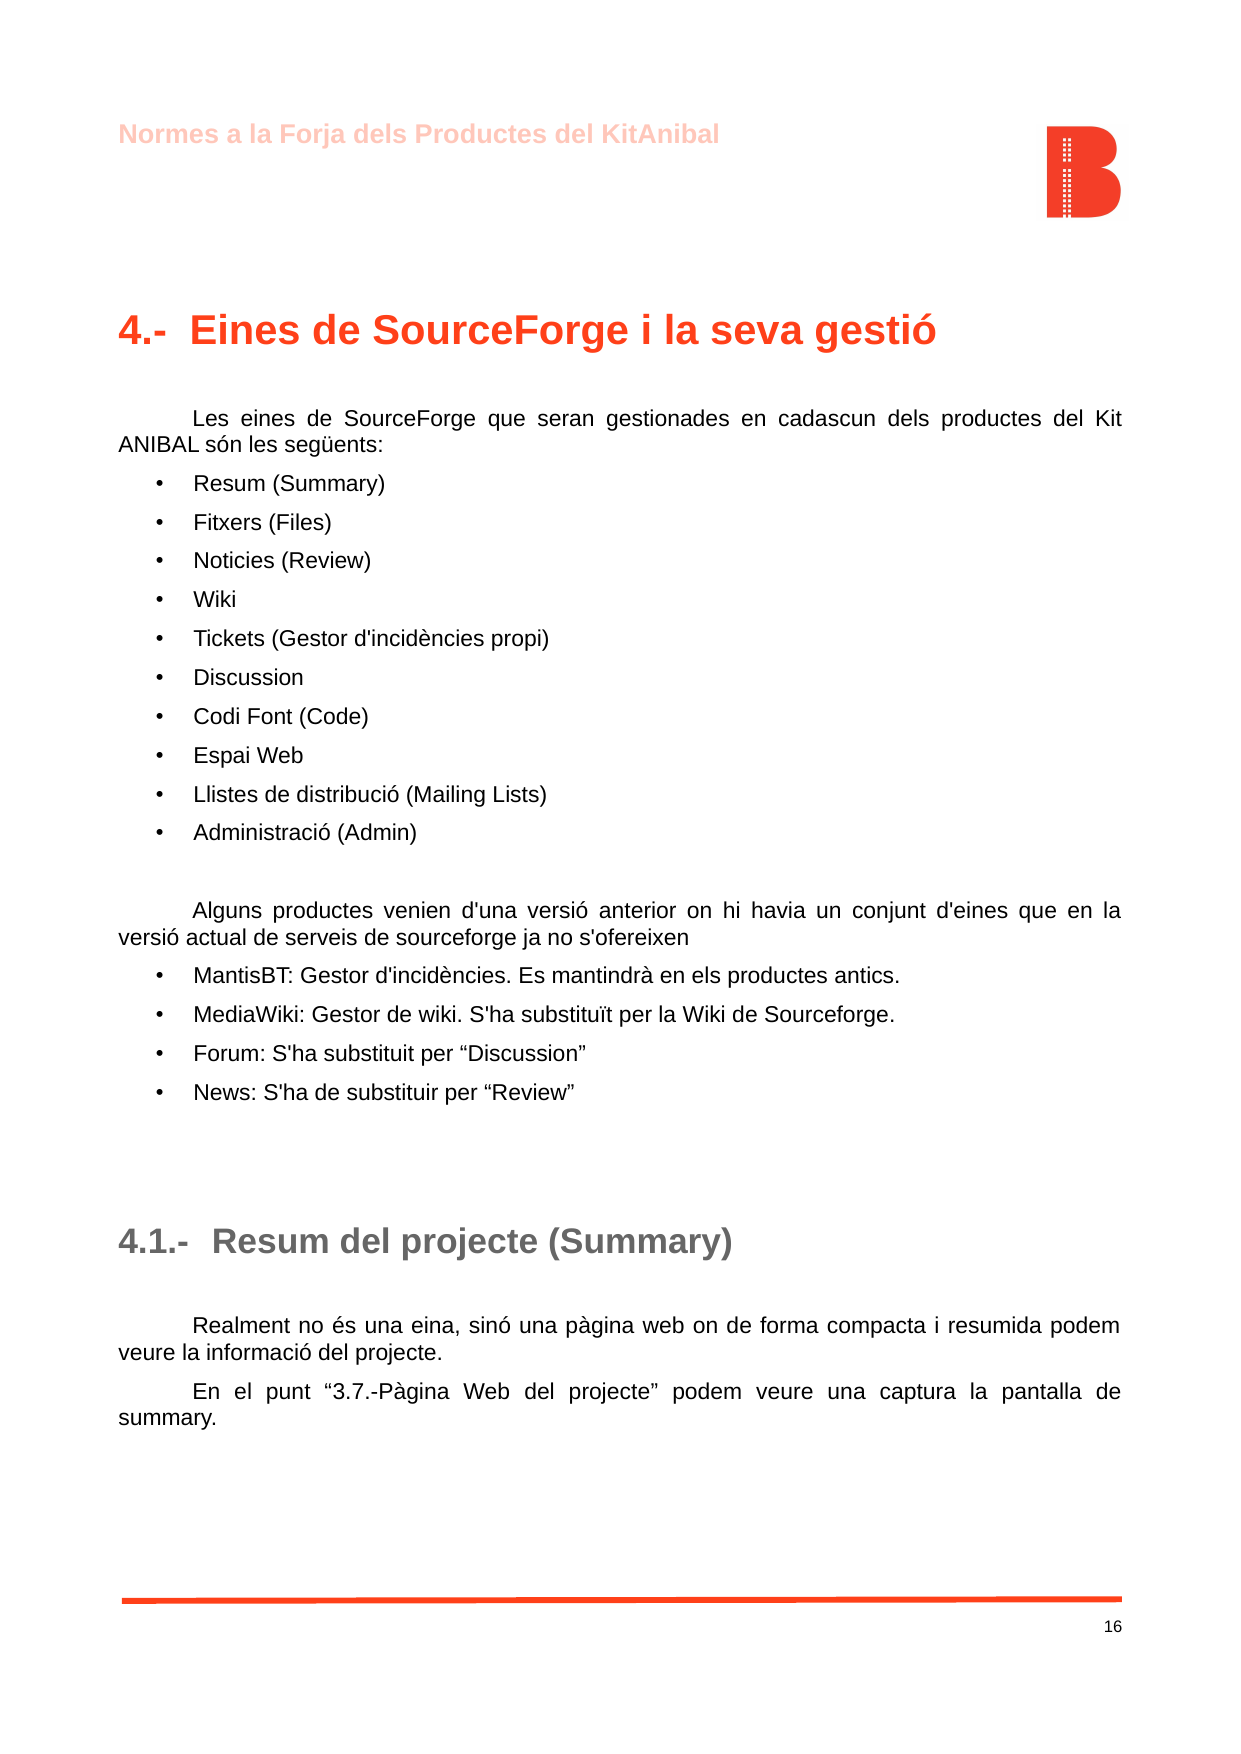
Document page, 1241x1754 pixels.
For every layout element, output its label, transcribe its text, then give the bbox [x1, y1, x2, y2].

list Tickets (Gestor d'incidències propi) [156, 625, 1122, 651]
picture [1036, 124, 1130, 221]
list MantisBT: Gestor d'incidències. Es mantindrà en els productes antics. [156, 962, 1122, 989]
list Discussion [156, 664, 1122, 690]
text En el punt “3.7.-Pàgina Web del projecte” podem veure una captura la pantalla de summary. [118, 1378, 1122, 1430]
text Realment no és una eina, sinó una pàgina web on de forma compacta i resumida podem veure la informació del projecte. [118, 1312, 1122, 1365]
list Forum: S'ha substituit per “Discussion” [156, 1040, 1122, 1066]
list MediaWiki: Gestor de wiki. S'ha substituït per la Wiki de Sourceforge. [156, 1001, 1122, 1027]
subtitle Eines de SourceForge i la seva gestió [118, 305, 1122, 353]
list Administració (Admin) [156, 819, 1122, 846]
list Wiki [156, 586, 1122, 613]
list Fitxers (Files) [156, 508, 1122, 535]
list News: S'ha de substituir per “Review” [156, 1079, 1122, 1105]
list Espai Web [156, 742, 1122, 768]
text Les eines de SourceForge que seran gestionades en cadascun dels productes del Kit ANIBAL són les següents: [118, 404, 1122, 457]
subtitle Resum del projecte (Summary) [118, 1220, 1122, 1261]
list Noticies (Review) [156, 547, 1122, 574]
list Resum (Summary) [156, 470, 1122, 496]
text Alguns productes venien d'una versió anterior on hi havia un conjunt d'eines que en la versió actual de serveis de sourceforge ja no s'ofereixen [118, 897, 1122, 950]
list Codi Font (Code) [156, 703, 1122, 729]
list Llistes de distribució (Mailing Lists) [156, 781, 1122, 807]
